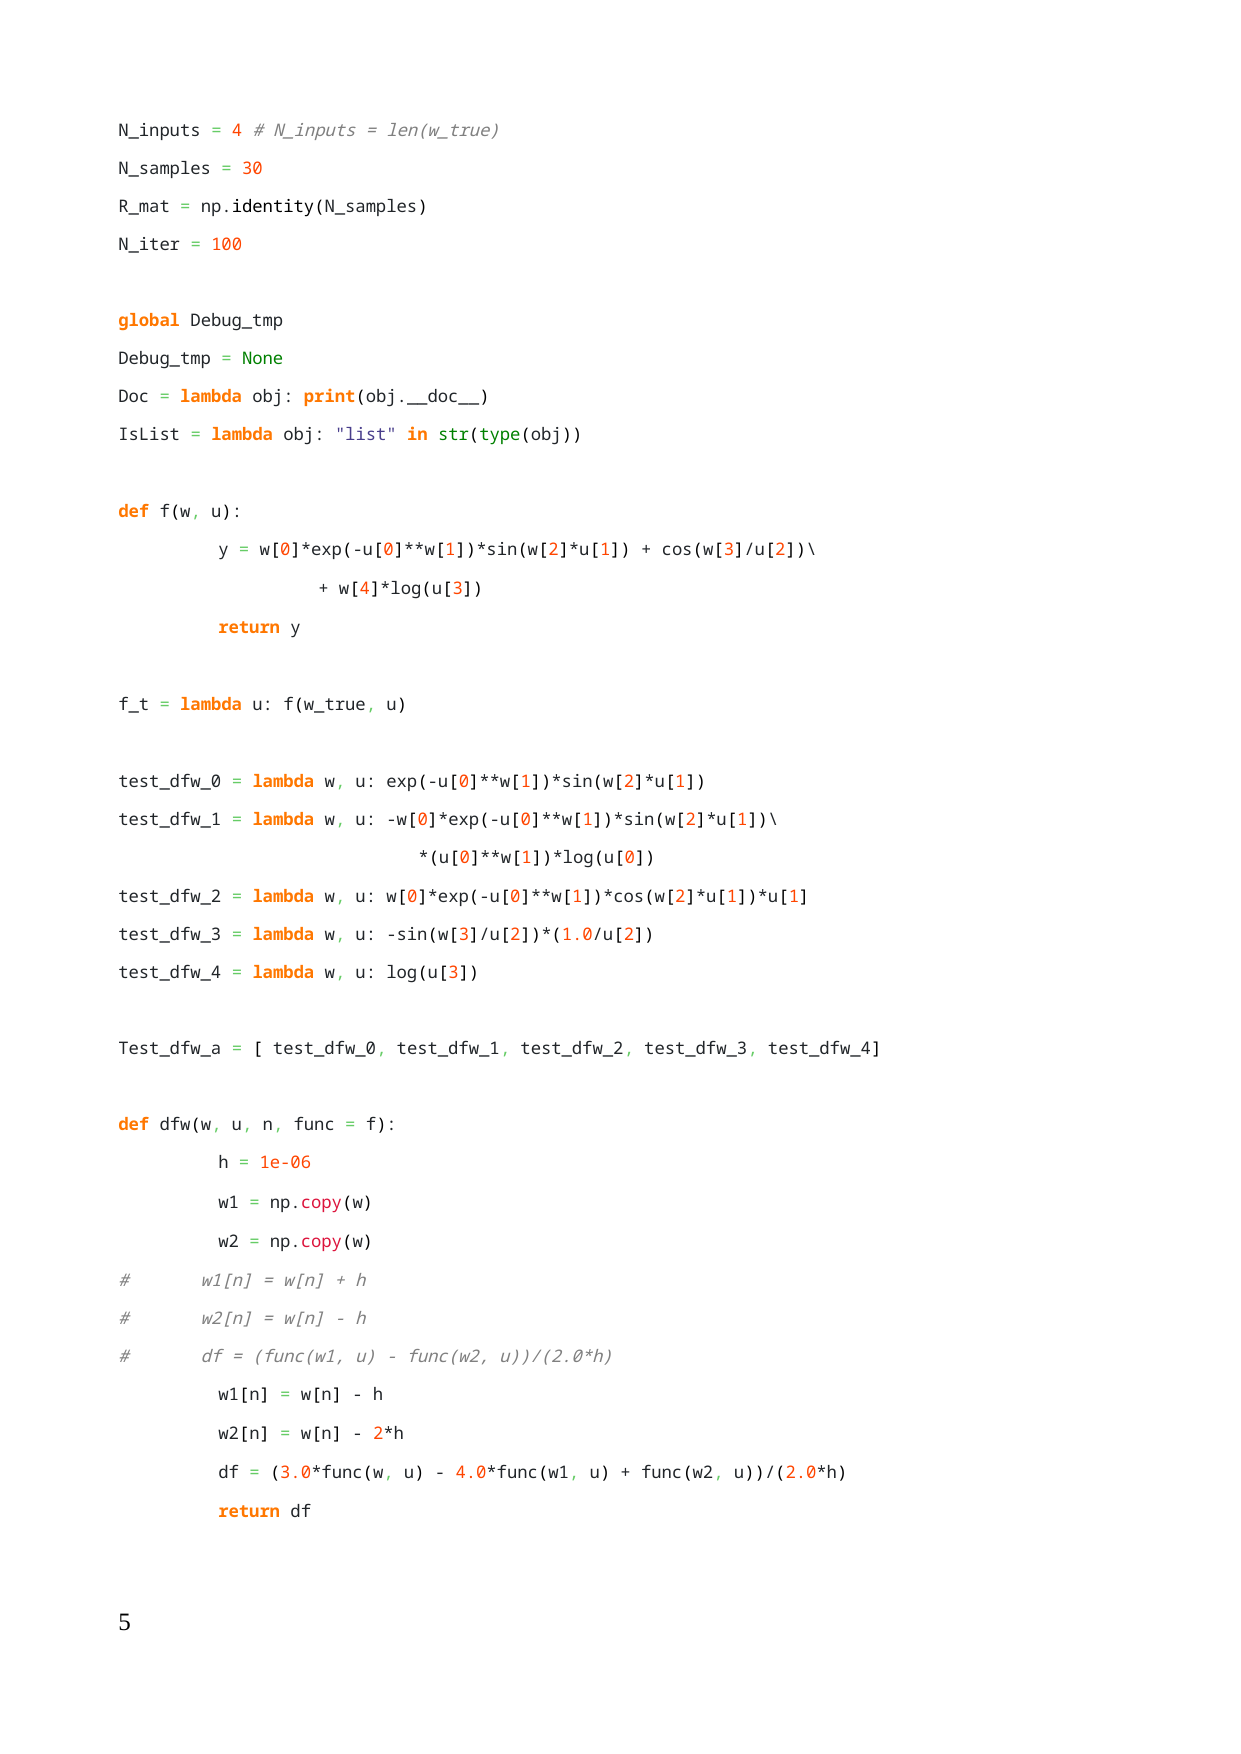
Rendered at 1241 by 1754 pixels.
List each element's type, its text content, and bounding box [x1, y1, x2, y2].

text h = 1e-06 [118, 1151, 1122, 1175]
text w1[n] = w[n] - h [118, 1382, 1122, 1407]
text f_t = lambda u: f(w_true, u) [118, 692, 1122, 716]
text Doc = lambda obj: print(obj.__doc__) [118, 384, 1122, 408]
text test_dfw_0 = lambda w, u: exp(-u[0]**w[1])*sin(w[2]*u[1]) [118, 769, 1122, 792]
text def f(w, u): [118, 499, 1122, 522]
text w1 = np.copy(w) [118, 1190, 1122, 1214]
text df = (3.0*func(w, u) - 4.0*func(w1, u) + func(w2, u))/(2.0*h) [118, 1460, 1122, 1485]
text # w1[n] = w[n] + h [118, 1268, 1122, 1291]
text test_dfw_1 = lambda w, u: -w[0]*exp(-u[0]**w[1])*sin(w[2]*u[1])\ [118, 807, 1122, 830]
text IsList = lambda obj: "list" in str(type(obj)) [118, 422, 1122, 446]
text N_samples = 30 [118, 156, 1122, 179]
text test_dfw_4 = lambda w, u: log(u[3]) [118, 960, 1122, 983]
text w2[n] = w[n] - 2*h [118, 1421, 1122, 1446]
text # df = (func(w1, u) - func(w2, u))/(2.0*h) [118, 1344, 1122, 1367]
text test_dfw_3 = lambda w, u: -sin(w[3]/u[2])*(1.0/u[2]) [118, 922, 1122, 945]
text global Debug_tmp [118, 308, 1122, 332]
text N_iter = 100 [118, 232, 1122, 256]
text # w2[n] = w[n] - h [118, 1306, 1122, 1329]
text test_dfw_2 = lambda w, u: w[0]*exp(-u[0]**w[1])*cos(w[2]*u[1])*u[1] [118, 884, 1122, 907]
text N_inputs = 4 # N_inputs = len(w_true) [118, 118, 1122, 142]
text return df [118, 1499, 1122, 1524]
text return y [118, 615, 1122, 640]
text + w[4]*log(u[3]) [118, 576, 1122, 601]
text Debug_tmp = None [118, 346, 1122, 370]
text def dfw(w, u, n, func = f): [118, 1112, 1122, 1136]
text *(u[0]**w[1])*log(u[0]) [118, 845, 1122, 869]
text R_mat = np.identity(N_samples) [118, 194, 1122, 218]
text w2 = np.copy(w) [118, 1229, 1122, 1253]
text y = w[0]*exp(-u[0]**w[1])*sin(w[2]*u[1]) + cos(w[3]/u[2])\ [118, 537, 1122, 561]
text Test_dfw_a = [ test_dfw_0, test_dfw_1, test_dfw_2, test_dfw_3, test_dfw_4] [118, 1036, 1122, 1060]
